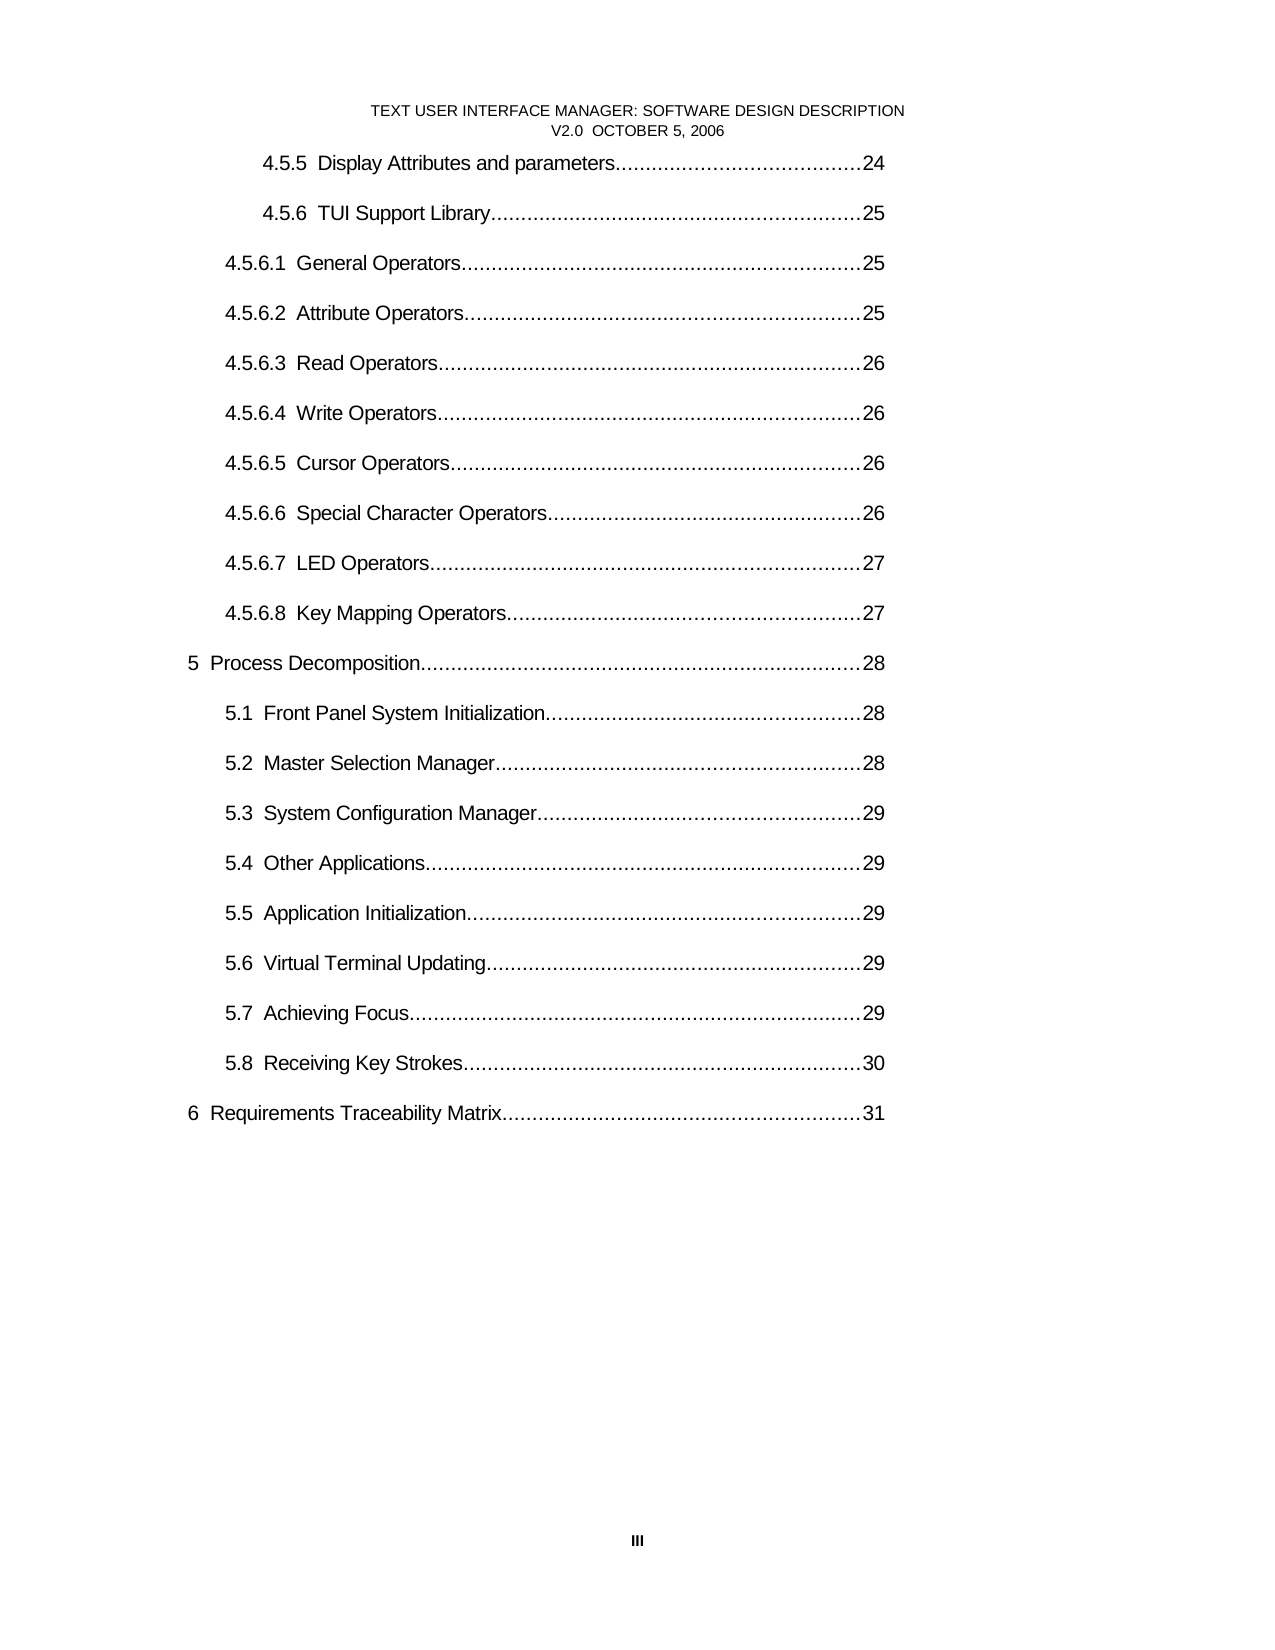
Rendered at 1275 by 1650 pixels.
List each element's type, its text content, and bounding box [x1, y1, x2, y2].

text 4.5.5 Display Attributes and parameters 24 [262, 150, 1087, 175]
text 5.3 System Configuration Manager 29 [225, 800, 1087, 825]
text 5.5 Application Initialization 29 [225, 900, 1087, 925]
text 4.5.6.2 Attribute Operators 25 [225, 300, 1087, 325]
text 4.5.6.4 Write Operators 26 [225, 400, 1087, 425]
text 5.8 Receiving Key Strokes 30 [225, 1050, 1087, 1075]
text 4.5.6.5 Cursor Operators 26 [225, 450, 1087, 475]
text 4.5.6.8 Key Mapping Operators 27 [225, 600, 1087, 625]
text 5.1 Front Panel System Initialization 28 [225, 700, 1087, 725]
text 5.2 Master Selection Manager 28 [225, 750, 1087, 775]
text 4.5.6.7 LED Operators 27 [225, 550, 1087, 575]
text 4.5.6 TUI Support Library 25 [262, 200, 1087, 225]
text 4.5.6.3 Read Operators 26 [225, 350, 1087, 375]
text 5 Process Decomposition 28 [187, 650, 1087, 675]
text 5.7 Achieving Focus 29 [225, 1000, 1087, 1025]
text 4.5.6.1 General Operators 25 [225, 250, 1087, 275]
text 6 Requirements Traceability Matrix 31 [187, 1100, 1087, 1125]
text 4.5.6.6 Special Character Operators 26 [225, 500, 1087, 525]
text 5.4 Other Applications 29 [225, 850, 1087, 875]
text 5.6 Virtual Terminal Updating 29 [225, 950, 1087, 975]
